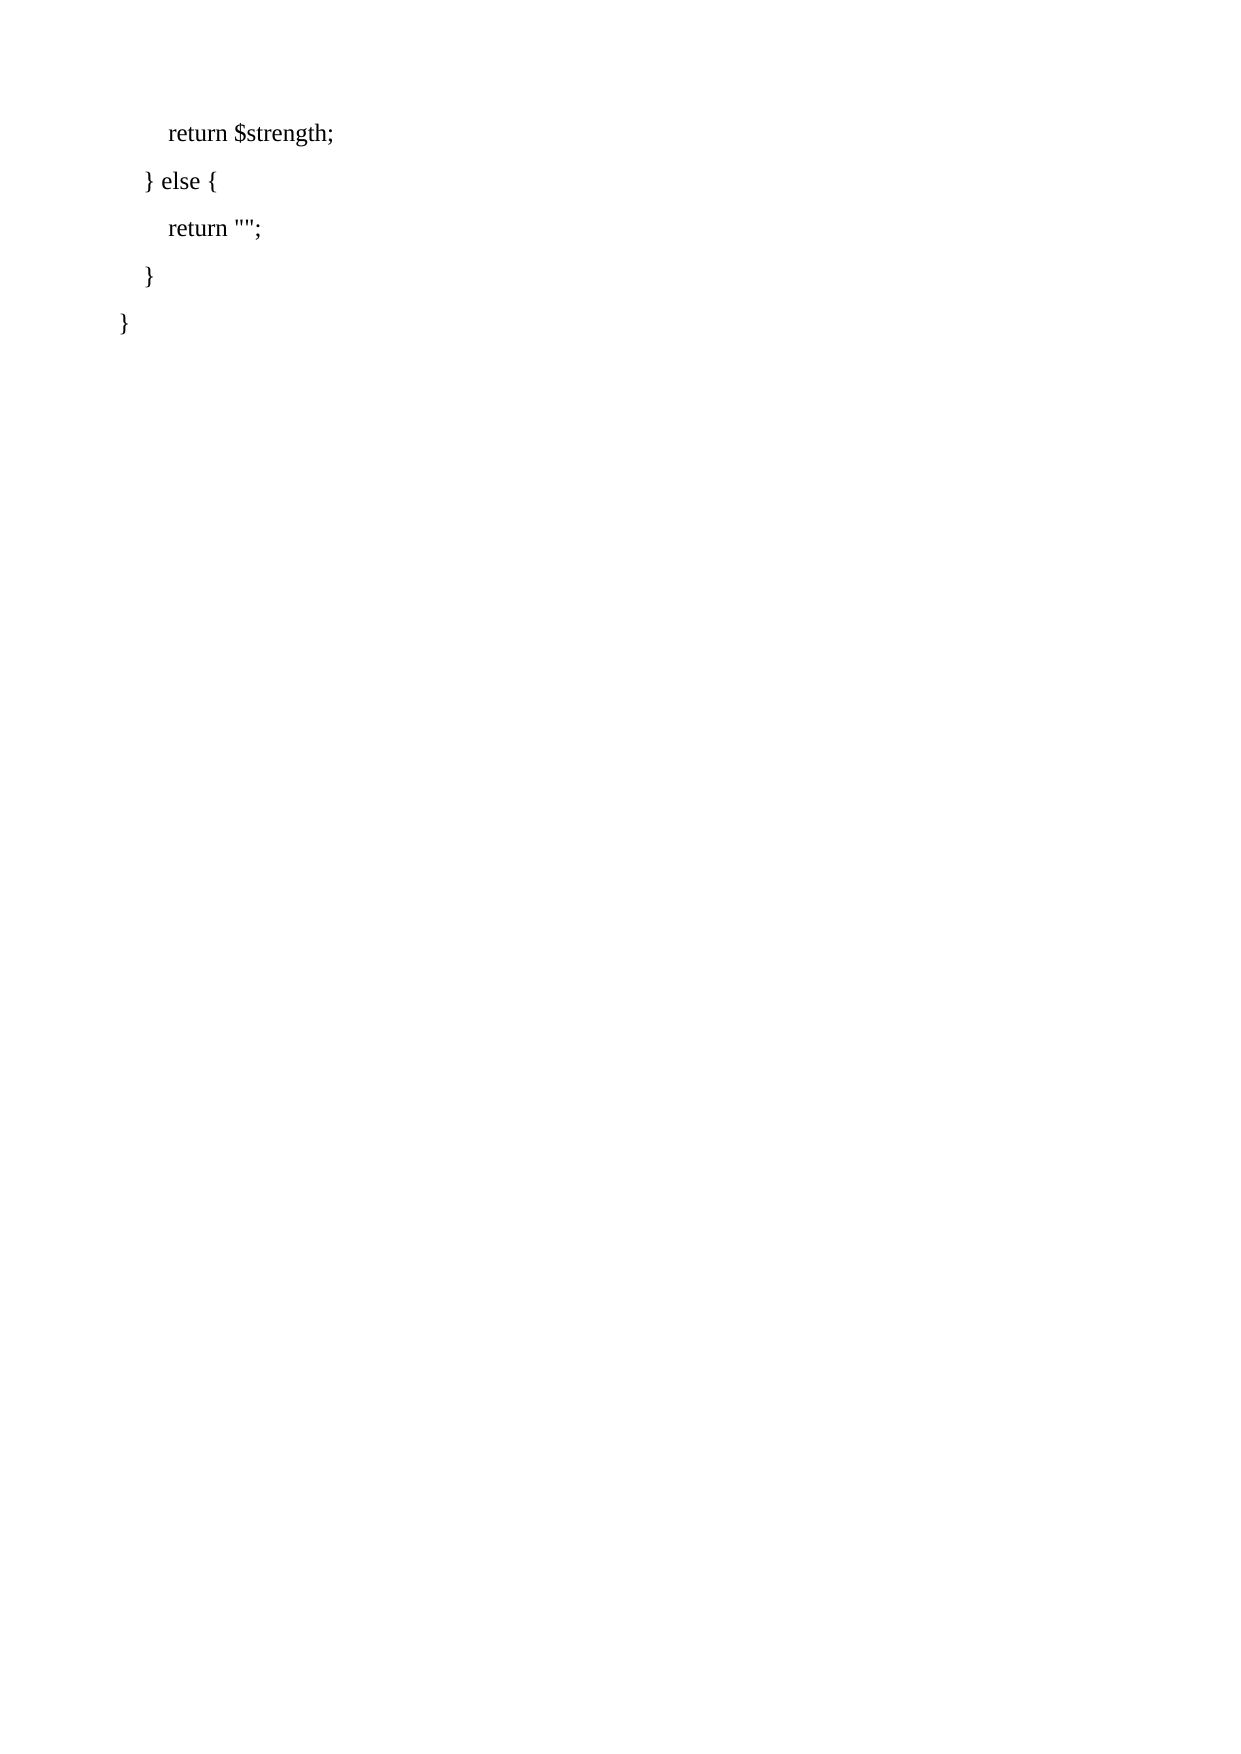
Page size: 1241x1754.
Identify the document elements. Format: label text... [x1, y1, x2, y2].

text return $strength; [118, 118, 1122, 147]
text } [118, 261, 1122, 290]
text } [118, 308, 1122, 337]
text return ""; [118, 213, 1122, 242]
text } else { [118, 166, 1122, 194]
